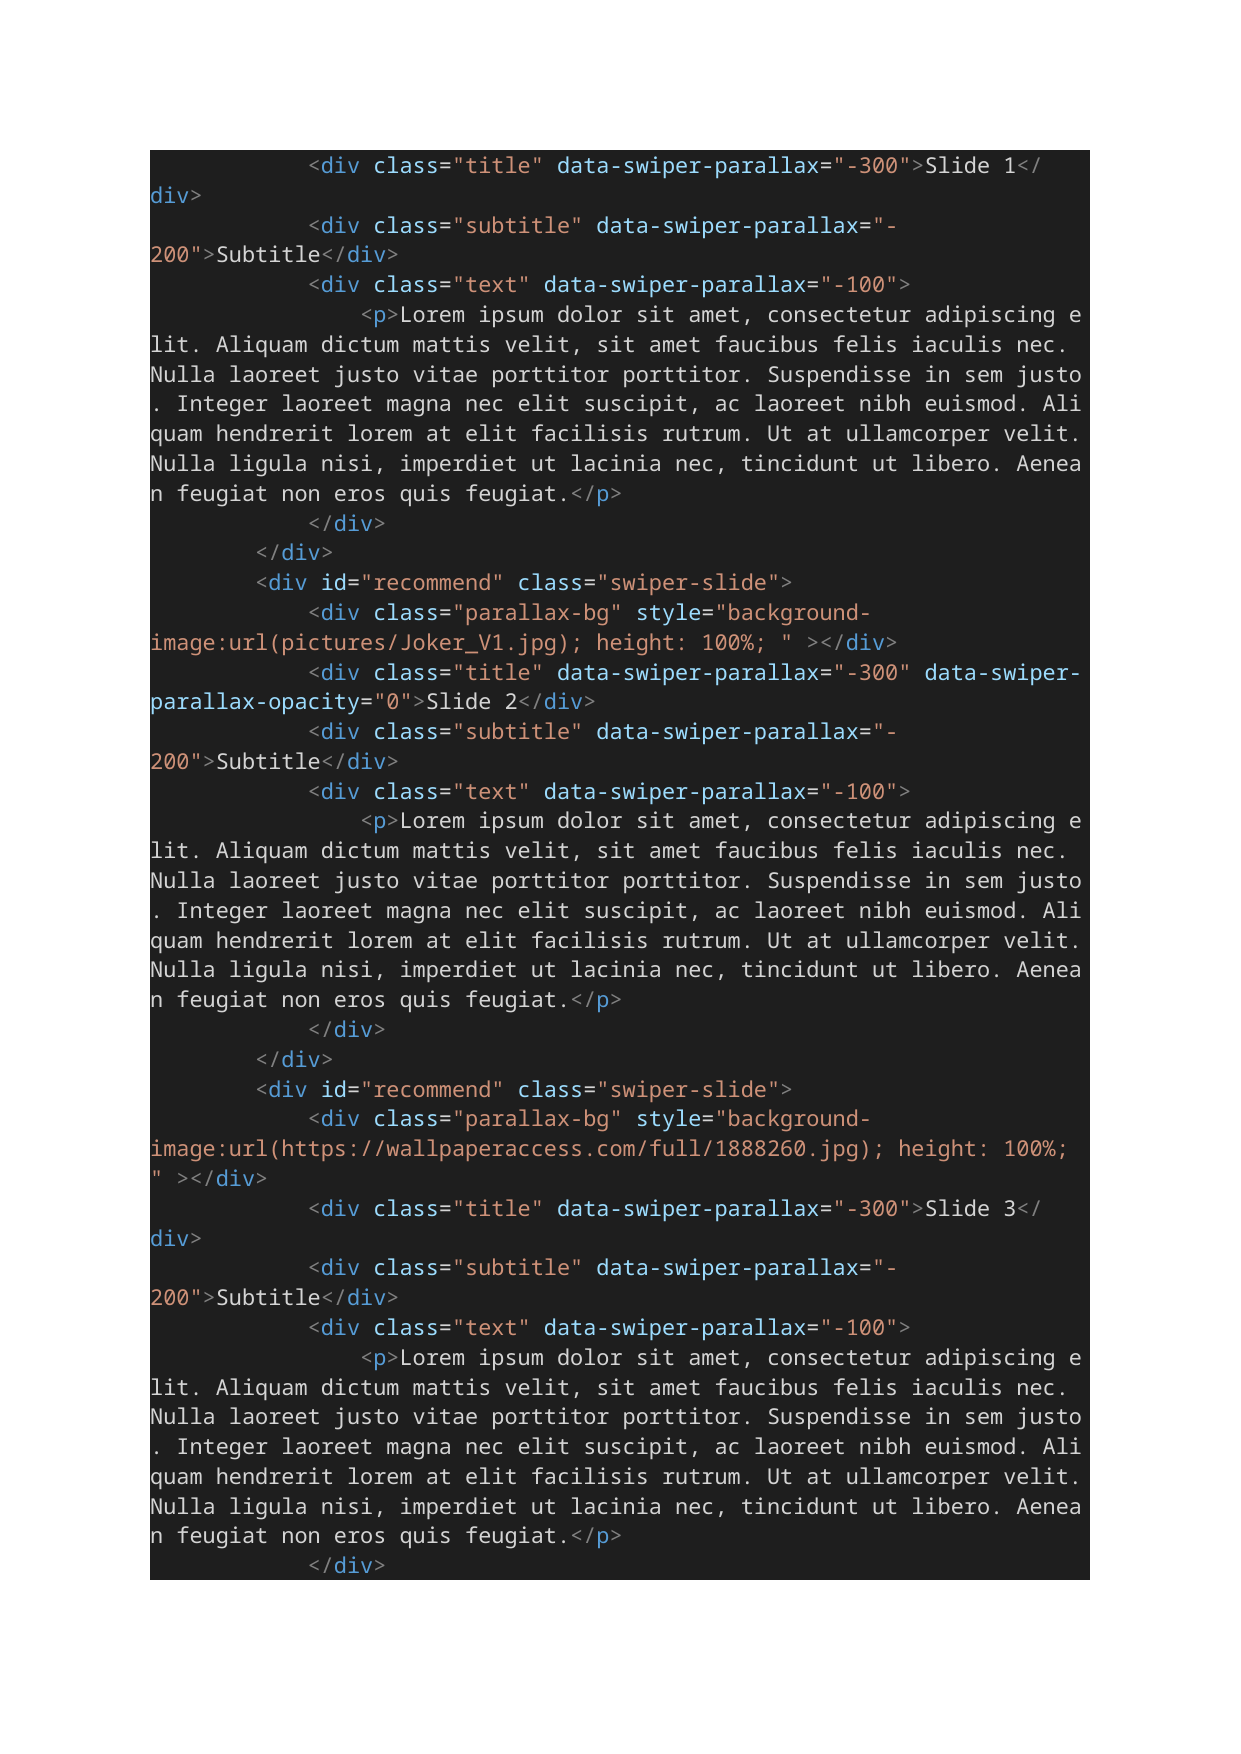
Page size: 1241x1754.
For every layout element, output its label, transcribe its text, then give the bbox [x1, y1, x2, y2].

text </div> [150, 1550, 1090, 1580]
text <div class="subtitle" data-swiper-parallax="-200">Subtitle</div> [150, 209, 1090, 269]
text <div class="parallax-bg" style="background-image:url(https://wallpaperaccess.com/full/1888260.jpg); height: 100%; " ></div> [150, 1103, 1090, 1193]
text <p>Lorem ipsum dolor sit amet, consectetur adipiscing elit. Aliquam dictum mattis velit, sit amet faucibus felis iaculis nec. Nulla laoreet justo vitae porttitor porttitor. Suspendisse in sem justo. Integer laoreet magna nec elit suscipit, ac laoreet nibh euismod. Aliquam hendrerit lorem at elit facilisis rutrum. Ut at ullamcorper velit. Nulla ligula nisi, imperdiet ut lacinia nec, tincidunt ut libero. Aenean feugiat non eros quis feugiat.</p> [150, 805, 1090, 1014]
text <p>Lorem ipsum dolor sit amet, consectetur adipiscing elit. Aliquam dictum mattis velit, sit amet faucibus felis iaculis nec. Nulla laoreet justo vitae porttitor porttitor. Suspendisse in sem justo. Integer laoreet magna nec elit suscipit, ac laoreet nibh euismod. Aliquam hendrerit lorem at elit facilisis rutrum. Ut at ullamcorper velit. Nulla ligula nisi, imperdiet ut lacinia nec, tincidunt ut libero. Aenean feugiat non eros quis feugiat.</p> [150, 299, 1090, 507]
text <div class="text" data-swiper-parallax="-100"> [150, 776, 1090, 805]
text <p>Lorem ipsum dolor sit amet, consectetur adipiscing elit. Aliquam dictum mattis velit, sit amet faucibus felis iaculis nec. Nulla laoreet justo vitae porttitor porttitor. Suspendisse in sem justo. Integer laoreet magna nec elit suscipit, ac laoreet nibh euismod. Aliquam hendrerit lorem at elit facilisis rutrum. Ut at ullamcorper velit. Nulla ligula nisi, imperdiet ut lacinia nec, tincidunt ut libero. Aenean feugiat non eros quis feugiat.</p> [150, 1342, 1090, 1550]
text <div class="subtitle" data-swiper-parallax="-200">Subtitle</div> [150, 716, 1090, 776]
text <div class="text" data-swiper-parallax="-100"> [150, 269, 1090, 299]
text <div class="parallax-bg" style="background-image:url(pictures/Joker_V1.jpg); height: 100%; " ></div> [150, 597, 1090, 656]
text <div class="title" data-swiper-parallax="-300">Slide 3</div> [150, 1193, 1090, 1252]
text </div> [150, 537, 1090, 567]
text </div> [150, 507, 1090, 537]
text <div class="title" data-swiper-parallax="-300" data-swiper-parallax-opacity="0">Slide 2</div> [150, 656, 1090, 716]
text </div> [150, 1044, 1090, 1073]
text <div class="subtitle" data-swiper-parallax="-200">Subtitle</div> [150, 1252, 1090, 1312]
text </div> [150, 1014, 1090, 1044]
text <div class="title" data-swiper-parallax="-300">Slide 1</div> [150, 150, 1090, 209]
text <div id="recommend" class="swiper-slide"> [150, 1073, 1090, 1103]
text <div id="recommend" class="swiper-slide"> [150, 567, 1090, 597]
text <div class="text" data-swiper-parallax="-100"> [150, 1312, 1090, 1342]
